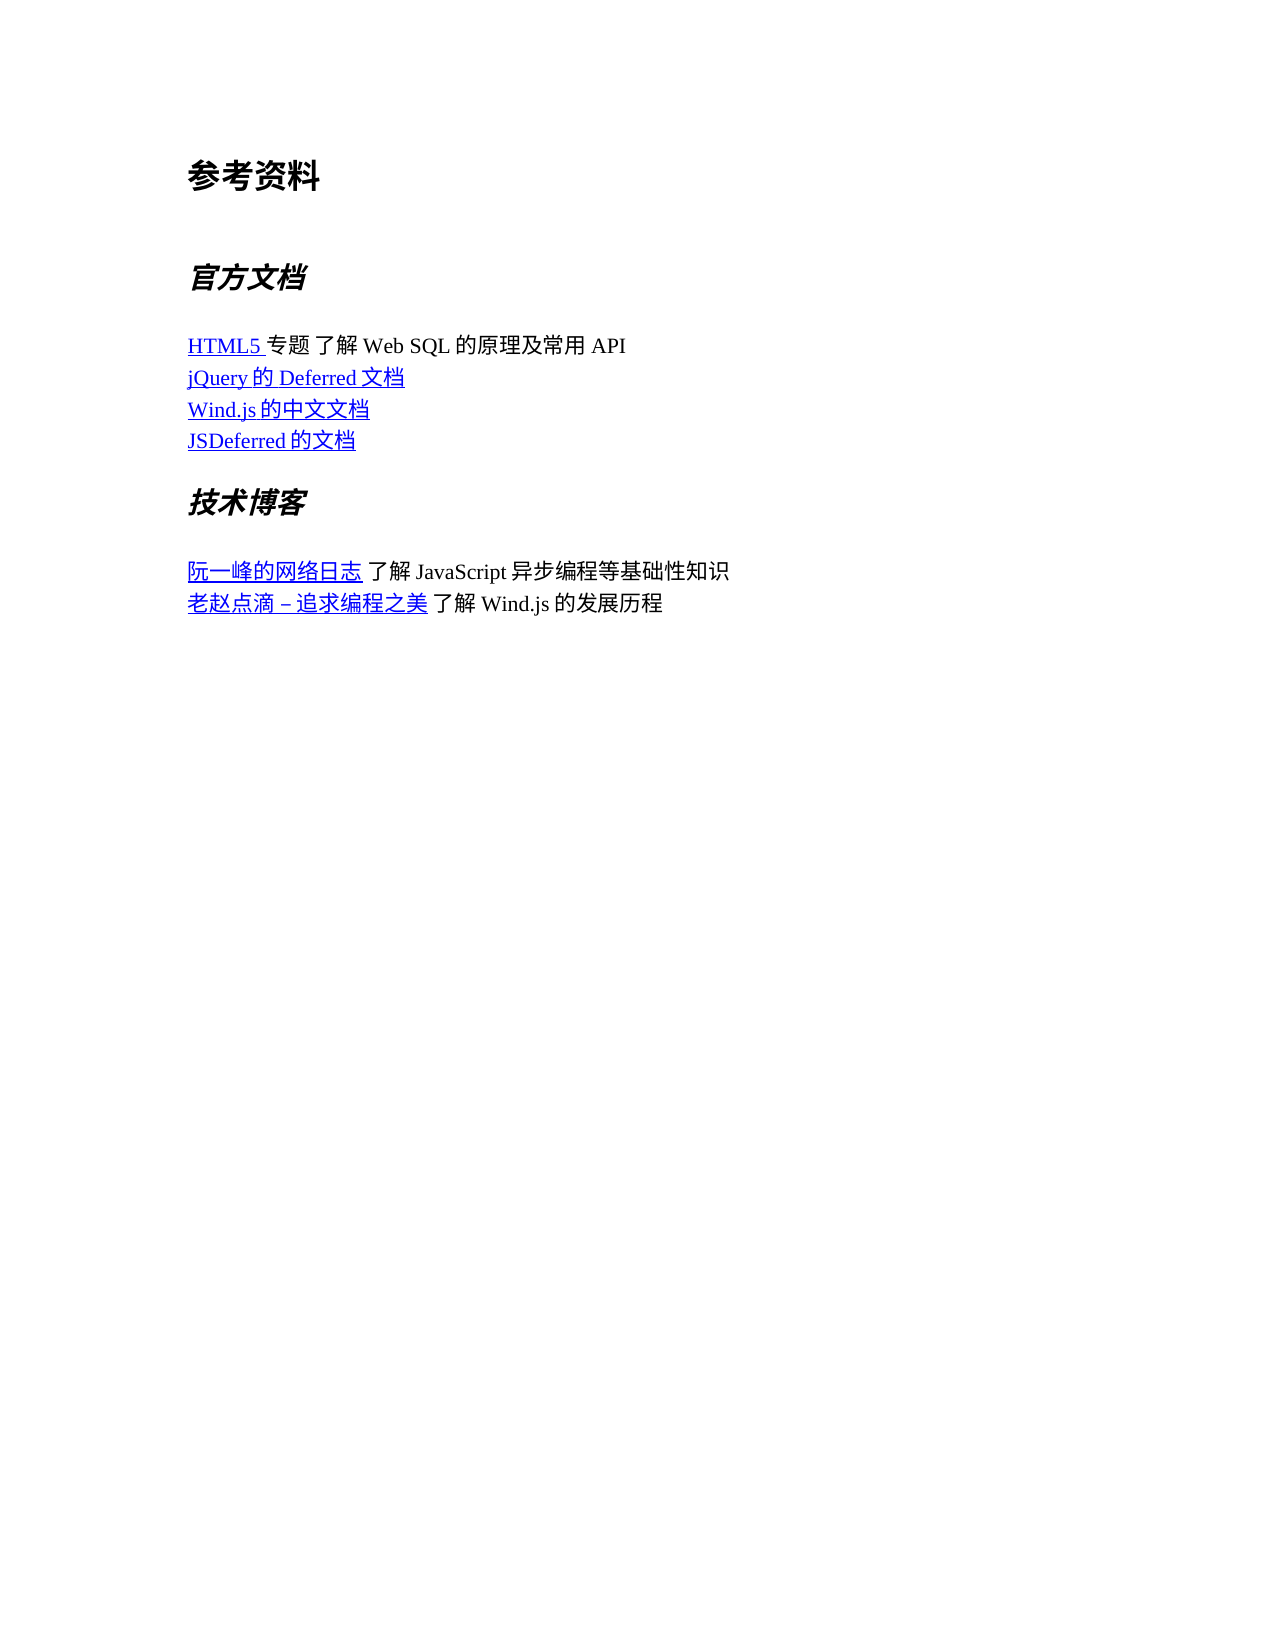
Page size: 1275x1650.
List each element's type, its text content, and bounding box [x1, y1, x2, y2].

text jQuery的Deferred文档 [187, 360, 1097, 392]
text JSDeferred的文档 [187, 423, 1097, 455]
text Wind.js的中文文档 [187, 392, 1097, 423]
text HTML5 专题 了解Web SQL的原理及常用API [187, 328, 1097, 360]
subtitle 参考资料 [187, 150, 1097, 198]
subtitle 官方文档 [187, 255, 1097, 297]
subtitle 技术博客 [187, 480, 1097, 522]
text 阮一峰的网络日志 了解JavaScript异步编程等基础性知识 [187, 554, 1097, 586]
text 老赵点滴 – 追求编程之美 了解Wind.js的发展历程 [187, 586, 1097, 617]
